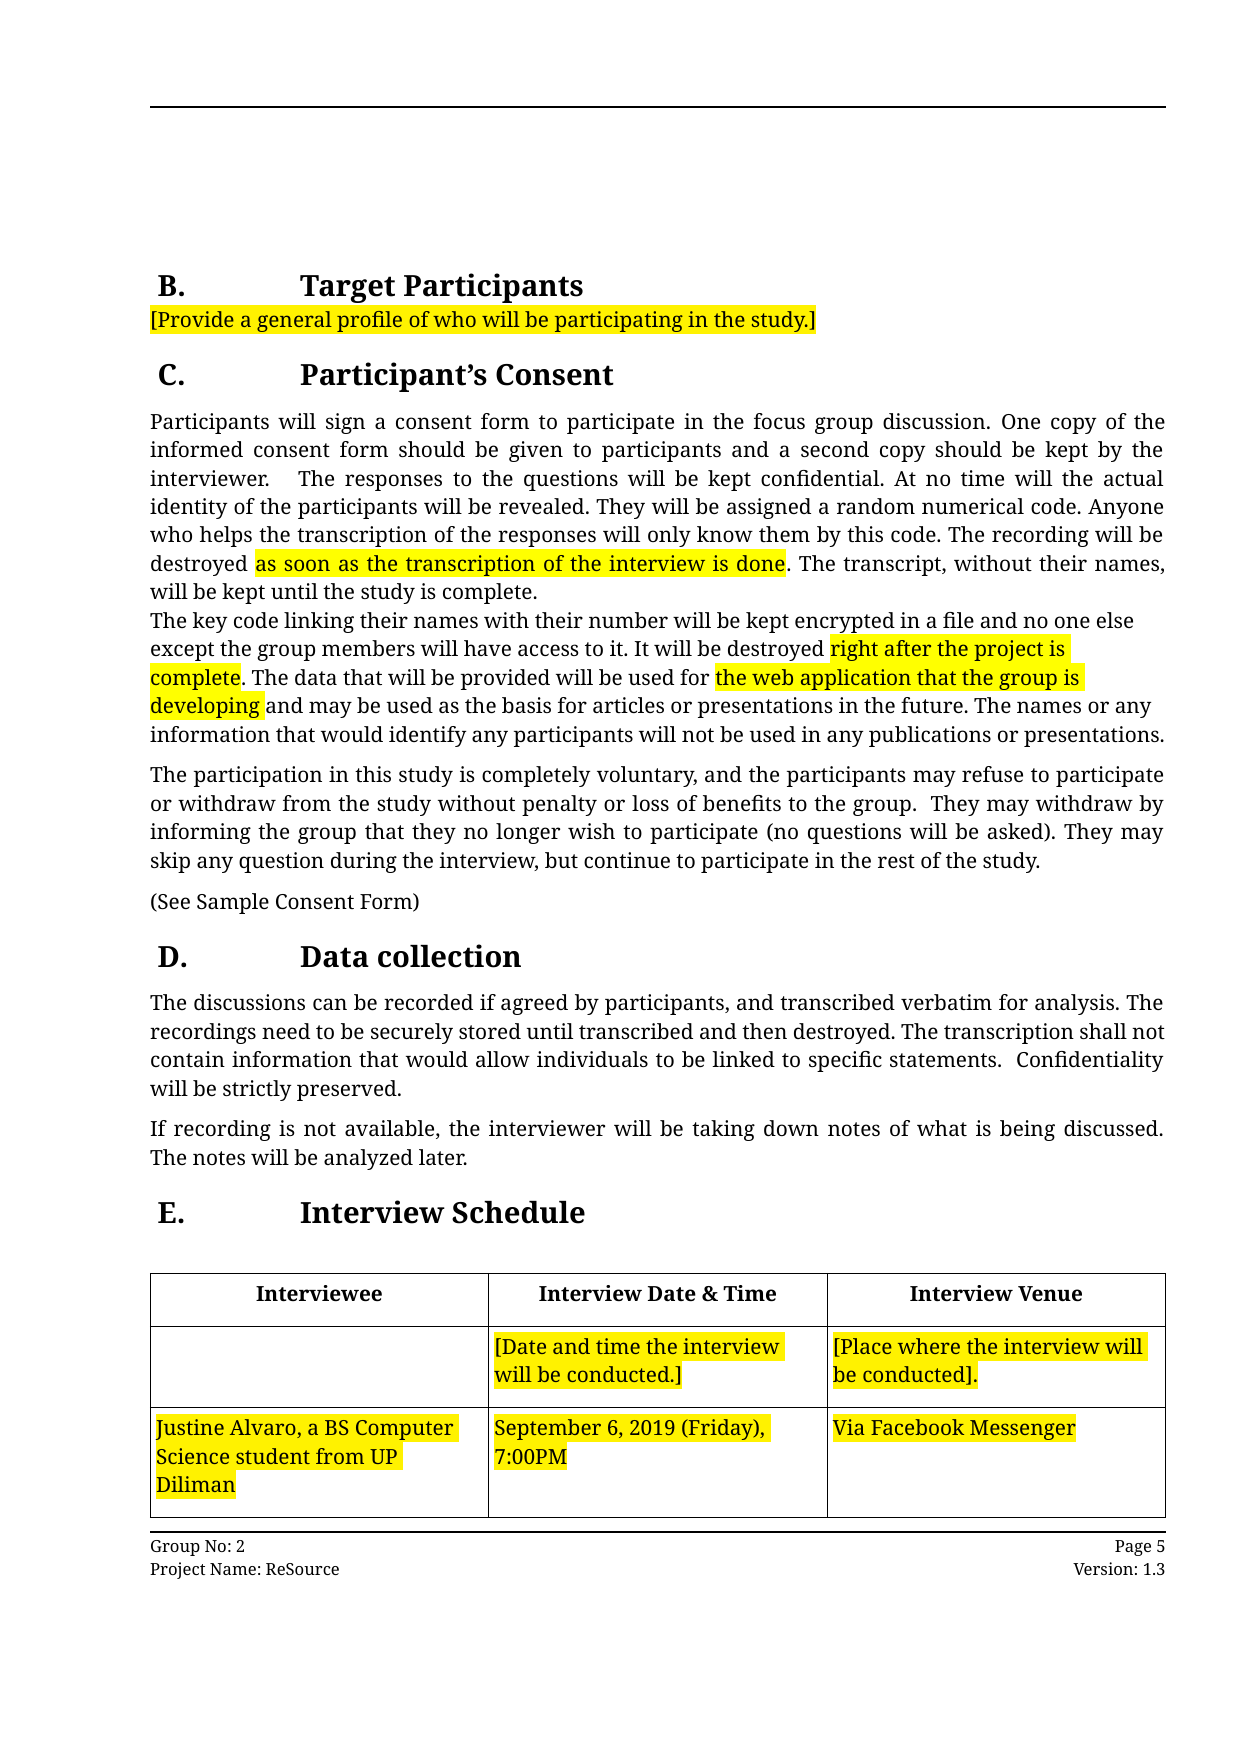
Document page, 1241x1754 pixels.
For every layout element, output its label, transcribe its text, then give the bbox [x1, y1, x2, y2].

table_cell [Date and time the interview will be conducted.] [489, 1327, 827, 1407]
table_cell [Place where the interview will be conducted]. [828, 1327, 1165, 1407]
table_header Interviewee [151, 1274, 488, 1326]
table_header Interview Date & Time [489, 1274, 827, 1326]
text The key code linking their names with their number will be kept encrypted in a file and no one else except the group members will have access to it. It will be destroyed right after the project is complete. The data that will be provided will be used for the web application that the group is developing and may be used as the basis for articles or presentations in the future. The names or any information that would identify any participants will not be used in any publications or presentations. [150, 606, 1166, 748]
text The participation in this study is completely voluntary, and the participants may refuse to participate or withdraw from the study without penalty or loss of benefits to the group. They may withdraw by informing the group that they no longer wish to participate (no questions will be asked). They may skip any question during the interview, but continue to participate in the rest of the study. [150, 761, 1166, 874]
table_cell Justine Alvaro, a BS Computer Science student from UP Diliman [151, 1408, 488, 1517]
text [Provide a general profile of who will be participating in the study.] [150, 305, 1166, 334]
text The discussions can be recorded if agreed by participants, and transcribed verbatim for analysis. The recordings need to be securely stored until transcribed and then destroyed. The transcription shall not contain information that would allow individuals to be linked to specific statements. Confidentiality will be strictly preserved. [150, 988, 1166, 1102]
table_cell September 6, 2019 (Friday), 7:00PM [489, 1408, 827, 1517]
subtitle Interview Schedule [150, 1192, 1166, 1232]
subtitle Target Participants [150, 266, 1166, 305]
table_cell Via Facebook Messenger [828, 1408, 1165, 1517]
subtitle Data collection [150, 936, 1166, 976]
text (See Sample Consent Form) [150, 887, 1166, 915]
text If recording is not available, the interviewer will be taking down notes of what is being discussed. The notes will be analyzed later. [150, 1114, 1166, 1171]
text Participants will sign a consent form to participate in the focus group discussion. One copy of the informed consent form should be given to participants and a second copy should be kept by the interviewer. The responses to the questions will be kept confidential. At no time will the actual identity of the participants will be revealed. They will be assigned a random numerical code. Anyone who helps the transcription of the responses will only know them by this code. The recording will be destroyed as soon as the transcription of the interview is done. The transcript, without their names, will be kept until the study is complete. [150, 407, 1166, 606]
table_header Interview Venue [828, 1274, 1165, 1326]
subtitle Participant’s Consent [150, 355, 1166, 394]
table_cell [151, 1327, 488, 1407]
